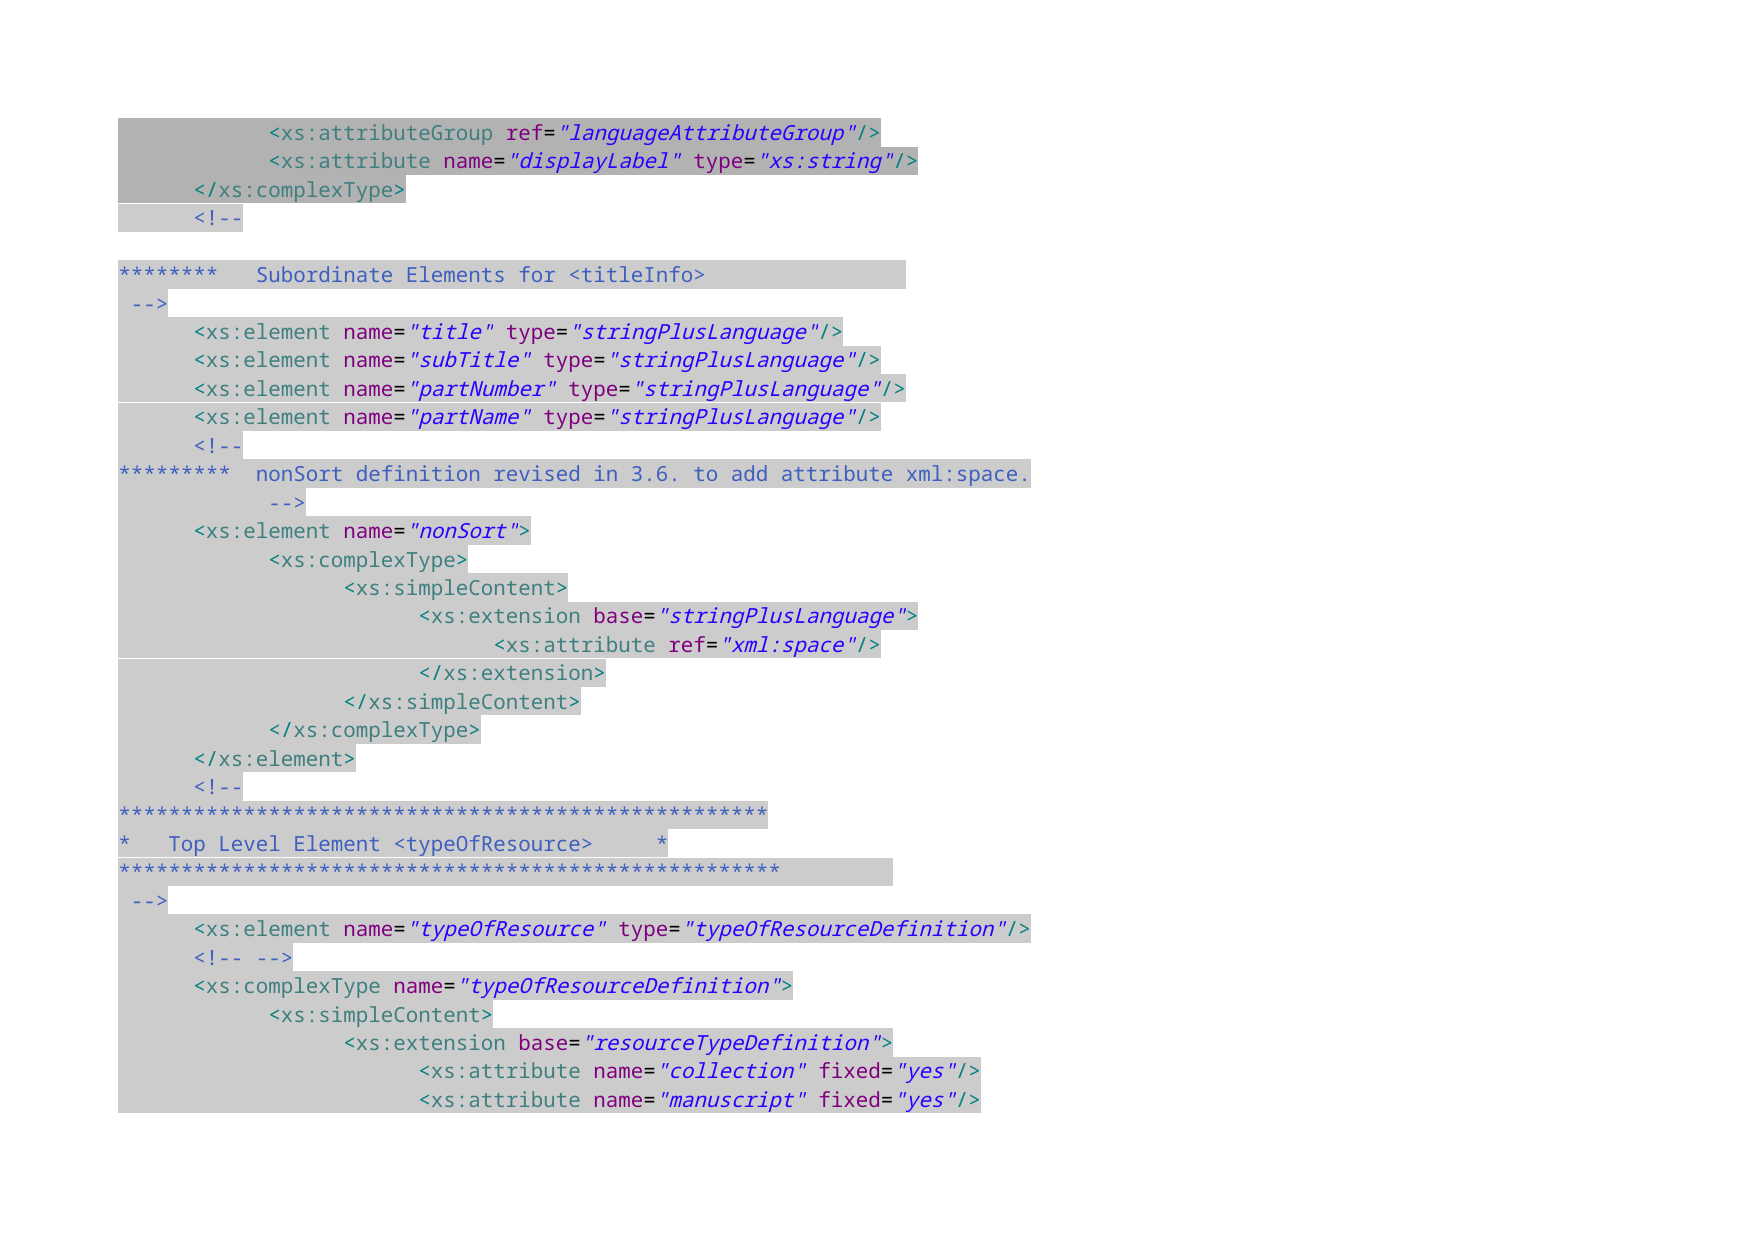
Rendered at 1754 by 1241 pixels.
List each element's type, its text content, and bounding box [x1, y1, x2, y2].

text </xs:complexType> [118, 715, 1636, 744]
text <xs:element name="typeOfResource" type="typeOfResourceDefinition"/> [118, 914, 1636, 943]
text <xs:attribute name="manuscript" fixed="yes"/> [118, 1085, 1636, 1113]
text <xs:attribute name="collection" fixed="yes"/> [118, 1057, 1636, 1085]
text <xs:attributeGroup ref="languageAttributeGroup"/> [118, 118, 1636, 147]
text </xs:element> [118, 744, 1636, 772]
text <xs:attribute ref="xml:space"/> [118, 630, 1636, 658]
text **************************************************** [118, 801, 1636, 829]
text <!-- --> [118, 943, 1636, 971]
text <!-- [118, 431, 1636, 459]
text </xs:extension> [118, 658, 1636, 687]
text --> [118, 488, 1636, 516]
text <xs:simpleContent> [118, 1000, 1636, 1028]
text --> [118, 886, 1636, 914]
text <xs:element name="title" type="stringPlusLanguage"/> [118, 317, 1636, 346]
text <xs:complexType name="typeOfResourceDefinition"> [118, 971, 1636, 1000]
text <xs:element name="subTitle" type="stringPlusLanguage"/> [118, 346, 1636, 374]
text --> [118, 289, 1636, 317]
text <xs:attribute name="displayLabel" type="xs:string"/> [118, 147, 1636, 175]
text </xs:simpleContent> [118, 687, 1636, 715]
text <xs:element name="partNumber" type="stringPlusLanguage"/> [118, 374, 1636, 402]
text <xs:extension base="resourceTypeDefinition"> [118, 1028, 1636, 1057]
text <xs:complexType> [118, 545, 1636, 573]
text </xs:complexType> [118, 175, 1636, 203]
text <xs:extension base="stringPlusLanguage"> [118, 602, 1636, 630]
text <xs:element name="partName" type="stringPlusLanguage"/> [118, 402, 1636, 431]
text <xs:simpleContent> [118, 573, 1636, 602]
text <!-- [118, 203, 1636, 232]
text <xs:element name="nonSort"> [118, 516, 1636, 545]
text ********* nonSort definition revised in 3.6. to add attribute xml:space. [118, 459, 1636, 488]
text * Top Level Element <typeOfResource> * [118, 829, 1636, 857]
text <!-- [118, 772, 1636, 801]
text ***************************************************** [118, 857, 1636, 886]
text ******** Subordinate Elements for <titleInfo> [118, 260, 1636, 289]
